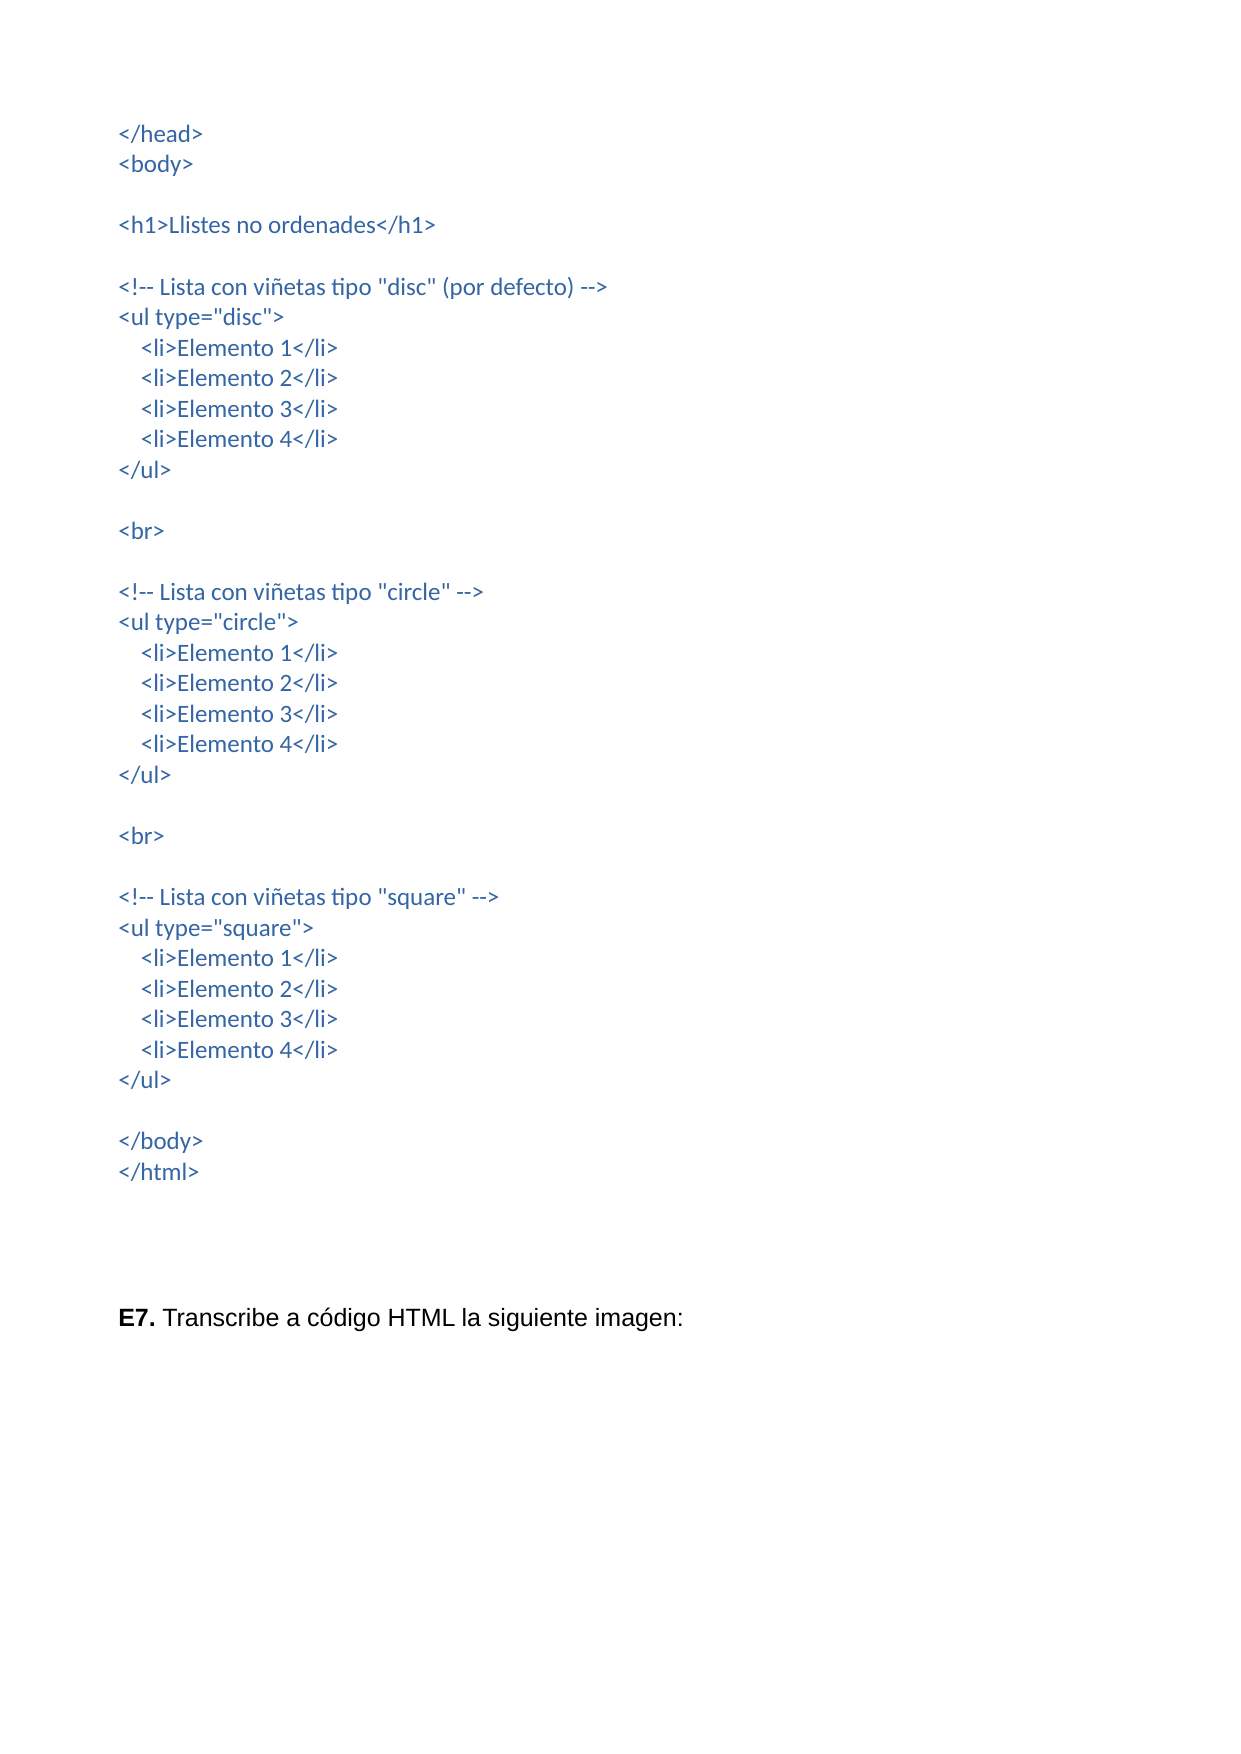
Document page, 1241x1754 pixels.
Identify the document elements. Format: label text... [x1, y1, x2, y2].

text </html> [118, 1156, 1122, 1186]
text <h1>Llistes no ordenades</h1> [118, 210, 1122, 240]
text <!-- Lista con viñetas tipo "circle" --> [118, 576, 1122, 606]
text </ul> [118, 1064, 1122, 1095]
text <li>Elemento 3</li> [118, 1003, 1122, 1034]
text <ul type="disc"> [118, 301, 1122, 332]
text <li>Elemento 3</li> [118, 698, 1122, 728]
text <li>Elemento 4</li> [118, 1034, 1122, 1064]
text <li>Elemento 4</li> [118, 728, 1122, 759]
text <body> [118, 149, 1122, 179]
text <li>Elemento 1</li> [118, 942, 1122, 973]
text <li>Elemento 1</li> [118, 332, 1122, 362]
text <li>Elemento 4</li> [118, 423, 1122, 454]
text <br> [118, 820, 1122, 851]
text <li>Elemento 1</li> [118, 637, 1122, 667]
text <li>Elemento 2</li> [118, 362, 1122, 393]
text </body> [118, 1125, 1122, 1156]
text <br> [118, 515, 1122, 545]
text <li>Elemento 3</li> [118, 393, 1122, 423]
text <!-- Lista con viñetas tipo "square" --> [118, 881, 1122, 912]
text <li>Elemento 2</li> [118, 973, 1122, 1003]
text <!-- Lista con viñetas tipo "disc" (por defecto) --> [118, 271, 1122, 301]
text <ul type="square"> [118, 912, 1122, 942]
text E7. Transcribe a código HTML la siguiente imagen: [118, 1303, 1122, 1332]
text <ul type="circle"> [118, 606, 1122, 637]
text </ul> [118, 454, 1122, 484]
text </ul> [118, 759, 1122, 789]
text </head> [118, 118, 1122, 149]
text <li>Elemento 2</li> [118, 667, 1122, 698]
